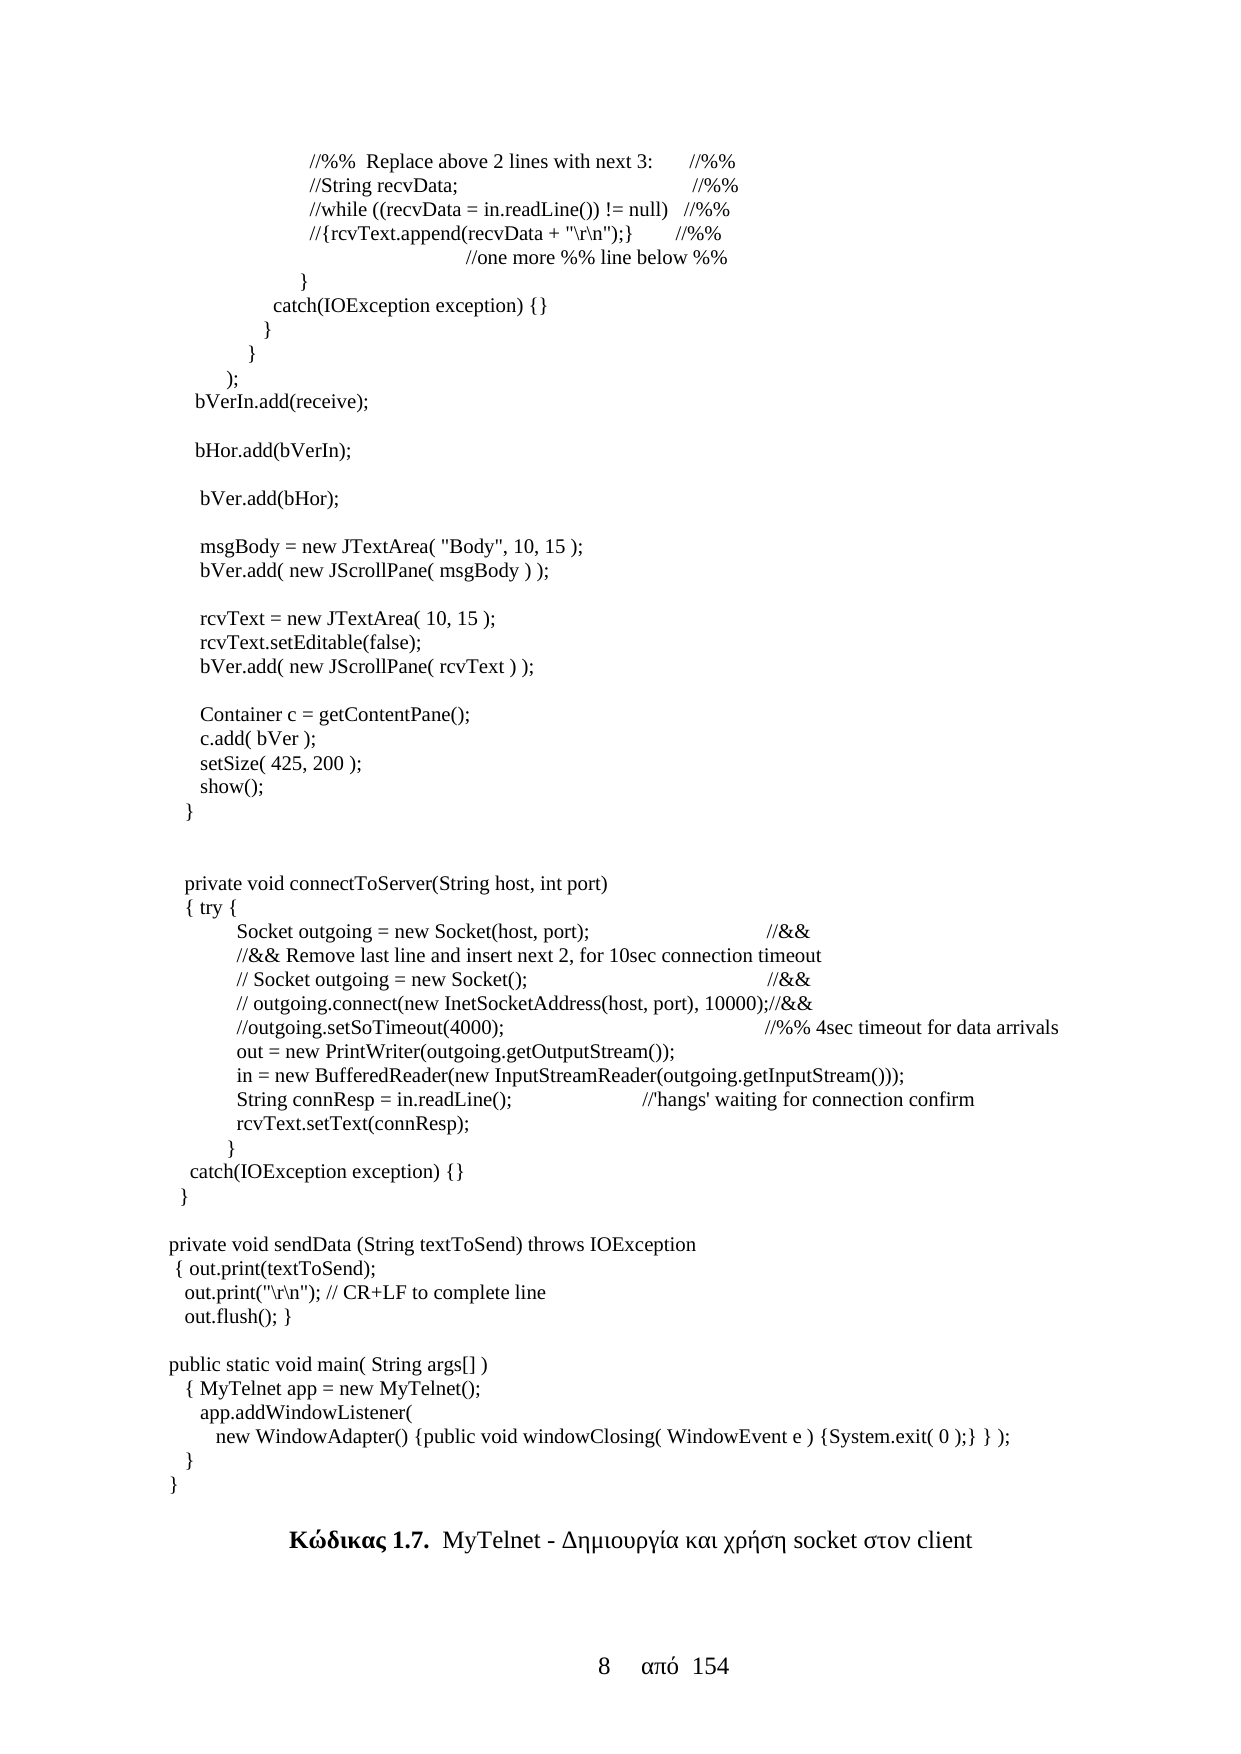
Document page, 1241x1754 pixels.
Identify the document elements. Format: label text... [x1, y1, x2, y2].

text } [169, 317, 1092, 341]
text bVer.add( new JScrollPane( rcvText ) ); [169, 654, 1092, 678]
text rcvText.setText(connResp); [169, 1111, 1092, 1135]
text } [169, 798, 1092, 823]
text } [169, 1135, 1092, 1159]
text //one more %% line below %% [169, 245, 1092, 269]
text { try { [169, 895, 1092, 919]
text app.addWindowListener( [169, 1400, 1092, 1424]
text // Socket outgoing = new Socket(); //&& [169, 967, 1092, 991]
text } [169, 1183, 1092, 1208]
text bVerIn.add(receive); [169, 389, 1092, 413]
text //outgoing.setSoTimeout(4000); //%% 4sec timeout for data arrivals [169, 1015, 1092, 1039]
text private void connectToServer(String host, int port) [169, 871, 1092, 895]
text ); [169, 365, 1092, 389]
text out.flush(); } [169, 1304, 1092, 1328]
text //while ((recvData = in.readLine()) != null) //%% [169, 197, 1092, 221]
text } [169, 1472, 1092, 1496]
text } [169, 341, 1092, 365]
text Socket outgoing = new Socket(host, port); //&& [169, 919, 1092, 943]
text //%% Replace above 2 lines with next 3: //%% [169, 149, 1092, 173]
text // outgoing.connect(new InetSocketAddress(host, port), 10000);//&& [169, 991, 1092, 1015]
text { out.print(textToSend); [169, 1256, 1092, 1280]
text show(); [169, 774, 1092, 798]
text out = new PrintWriter(outgoing.getOutputStream()); [169, 1039, 1092, 1063]
text { MyTelnet app = new MyTelnet(); [169, 1376, 1092, 1400]
text rcvText.setEditable(false); [169, 630, 1092, 654]
text catch(IOException exception) {} [169, 293, 1092, 317]
text bVer.add(bHor); [169, 486, 1092, 510]
text catch(IOException exception) {} [169, 1159, 1092, 1183]
text msgBody = new JTextArea( "Body", 10, 15 ); [169, 534, 1092, 558]
text //&& Remove last line and insert next 2, for 10sec connection timeout [169, 943, 1092, 967]
text //{rcvText.append(recvData + "\r\n");} //%% [169, 221, 1092, 245]
text Κώδικας 1.7. MyTelnet - Δημιουργία και χρήση socket στον client [169, 1525, 1092, 1554]
text out.print("\r\n"); // CR+LF to complete line [169, 1280, 1092, 1304]
text in = new BufferedReader(new InputStreamReader(outgoing.getInputStream())); [169, 1063, 1092, 1087]
text rcvText = new JTextArea( 10, 15 ); [169, 606, 1092, 630]
text String connResp = in.readLine(); //'hangs' waiting for connection confirm [169, 1087, 1092, 1111]
text c.add( bVer ); [169, 726, 1092, 750]
text } [169, 1448, 1092, 1472]
text private void sendData (String textToSend) throws IOException [169, 1232, 1092, 1256]
text bVer.add( new JScrollPane( msgBody ) ); [169, 558, 1092, 582]
text public static void main( String args[] ) [169, 1352, 1092, 1376]
text Container c = getContentPane(); [169, 702, 1092, 726]
text setSize( 425, 200 ); [169, 750, 1092, 774]
text } [169, 269, 1092, 293]
text bHor.add(bVerIn); [169, 438, 1092, 462]
text new WindowAdapter() {public void windowClosing( WindowEvent e ) {System.exit( 0 );} } ); [169, 1424, 1092, 1448]
text //String recvData; //%% [169, 173, 1092, 197]
